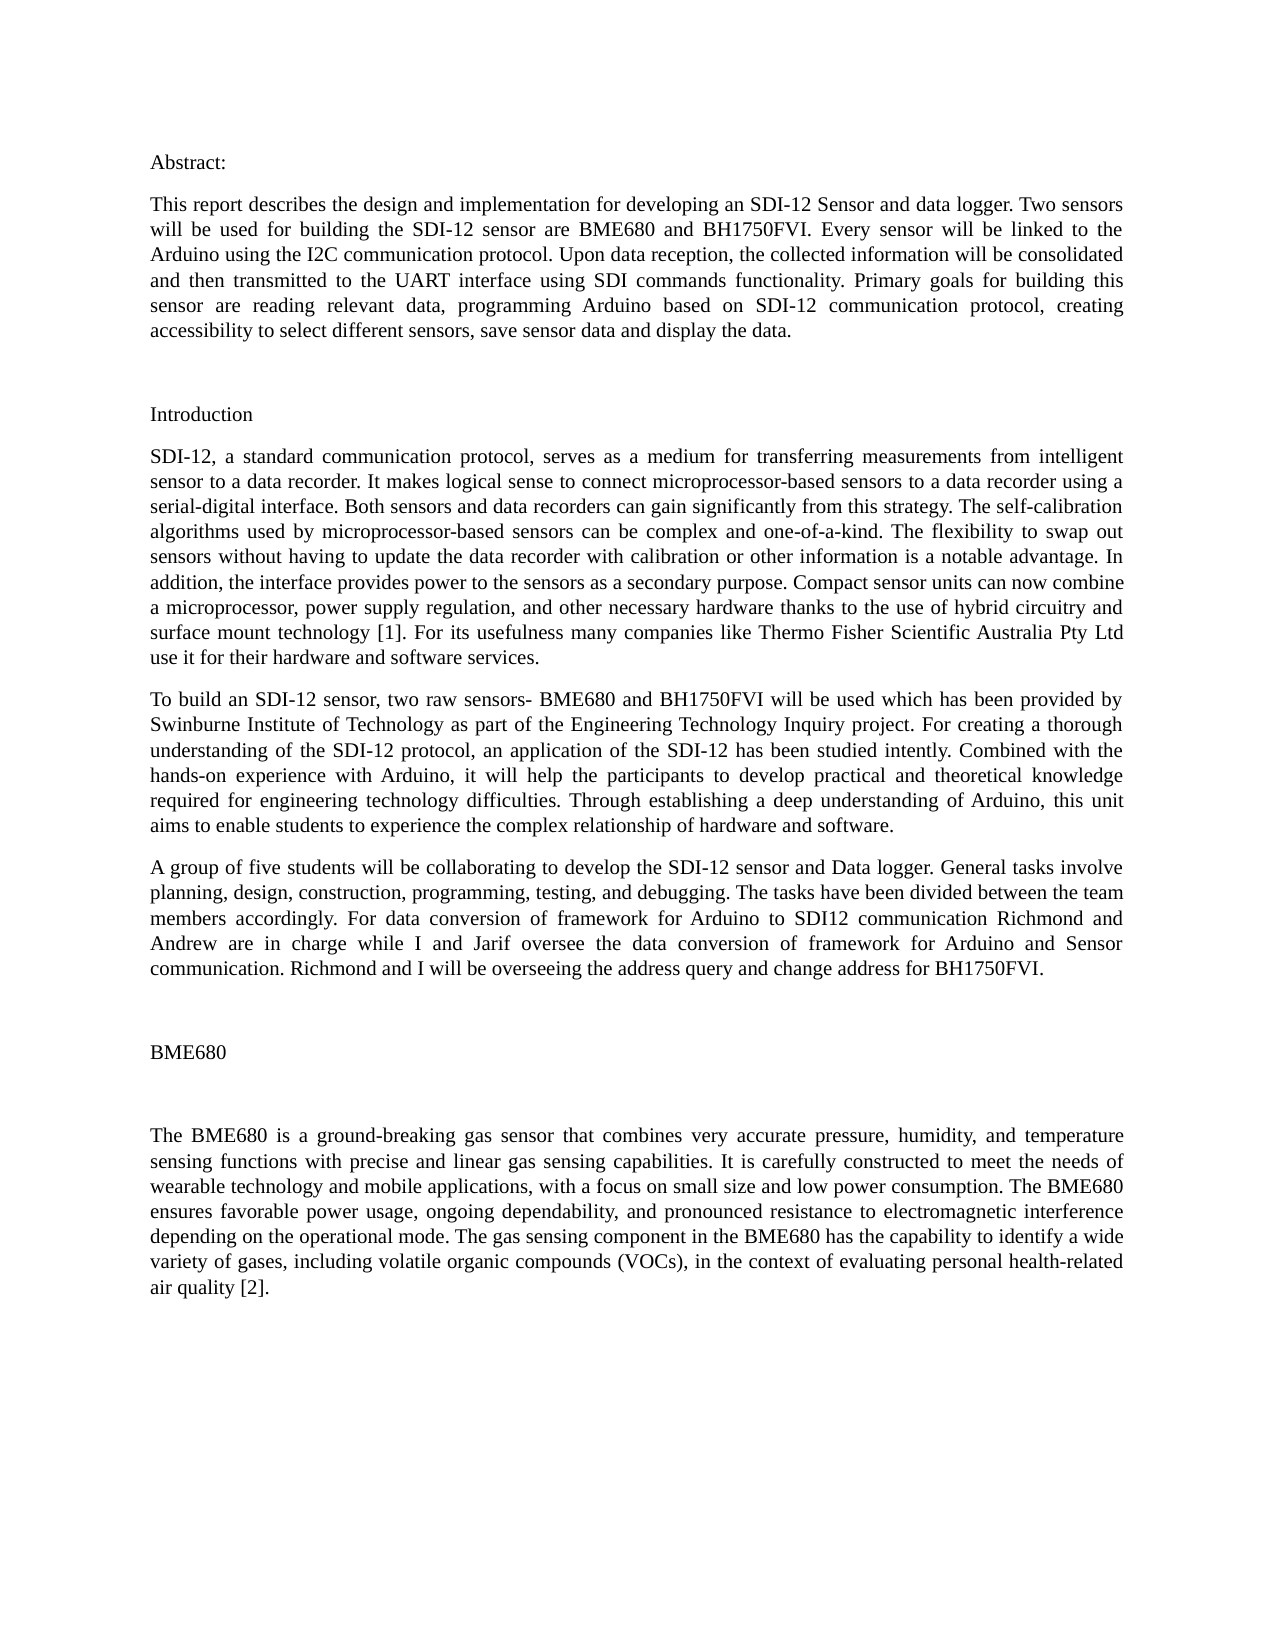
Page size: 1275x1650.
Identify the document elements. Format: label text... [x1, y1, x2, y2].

text Introduction [150, 402, 1125, 426]
text SDI-12, a standard communication protocol, serves as a medium for transferring measurements from intelligent sensor to a data recorder. It makes logical sense to connect microprocessor-based sensors to a data recorder using a serial-digital interface. Both sensors and data recorders can gain significantly from this strategy. The self-calibration algorithms used by microprocessor-based sensors can be complex and one-of-a-kind. The flexibility to swap out sensors without having to update the data recorder with calibration or other information is a notable advantage. In addition, the interface provides power to the sensors as a secondary purpose. Compact sensor units can now combine a microprocessor, power supply regulation, and other necessary hardware thanks to the use of hybrid circuitry and surface mount technology [1]. For its usefulness many companies like Thermo Fisher Scientific Australia Pty Ltd use it for their hardware and software services. [150, 443, 1125, 669]
text Abstract: [150, 150, 1125, 174]
text This report describes the design and implementation for developing an SDI-12 Sensor and data logger. Two sensors will be used for building the SDI-12 sensor are BME680 and BH1750FVI. Every sensor will be linked to the Arduino using the I2C communication protocol. Upon data reception, the collected information will be consolidated and then transmitted to the UART interface using SDI commands functionality. Primary goals for building this sensor are reading relevant data, programming Arduino based on SDI-12 communication protocol, creating accessibility to select different sensors, save sensor data and display the data. [150, 192, 1125, 342]
text BME680 [150, 1039, 1125, 1064]
text A group of five students will be collaborating to develop the SDI-12 sensor and Data logger. General tasks involve planning, design, construction, programming, testing, and debugging. The tasks have been divided between the team members accordingly. For data conversion of framework for Arduino to SDI12 communication Richmond and Andrew are in charge while I and Jarif oversee the data conversion of framework for Arduino and Sensor communication. Richmond and I will be overseeing the address query and change address for BH1750FVI. [150, 855, 1125, 980]
text The BME680 is a ground-breaking gas sensor that combines very accurate pressure, humidity, and temperature sensing functions with precise and linear gas sensing capabilities. It is carefully constructed to meet the needs of wearable technology and mobile applications, with a focus on small size and low power consumption. The BME680 ensures favorable power usage, ongoing dependability, and pronounced resistance to electromagnetic interference depending on the operational mode. The gas sensing component in the BME680 has the capability to identify a wide variety of gases, including volatile organic compounds (VOCs), in the context of evaluating personal health-related air quality [2]. [150, 1123, 1125, 1299]
text To build an SDI-12 sensor, two raw sensors- BME680 and BH1750FVI will be used which has been provided by Swinburne Institute of Technology as part of the Engineering Technology Inquiry project. For creating a thorough understanding of the SDI-12 protocol, an application of the SDI-12 has been studied intently. Combined with the hands-on experience with Arduino, it will help the participants to develop practical and theoretical knowledge required for engineering technology difficulties. Through establishing a deep understanding of Arduino, this unit aims to enable students to experience the complex relationship of hardware and software. [150, 687, 1125, 837]
